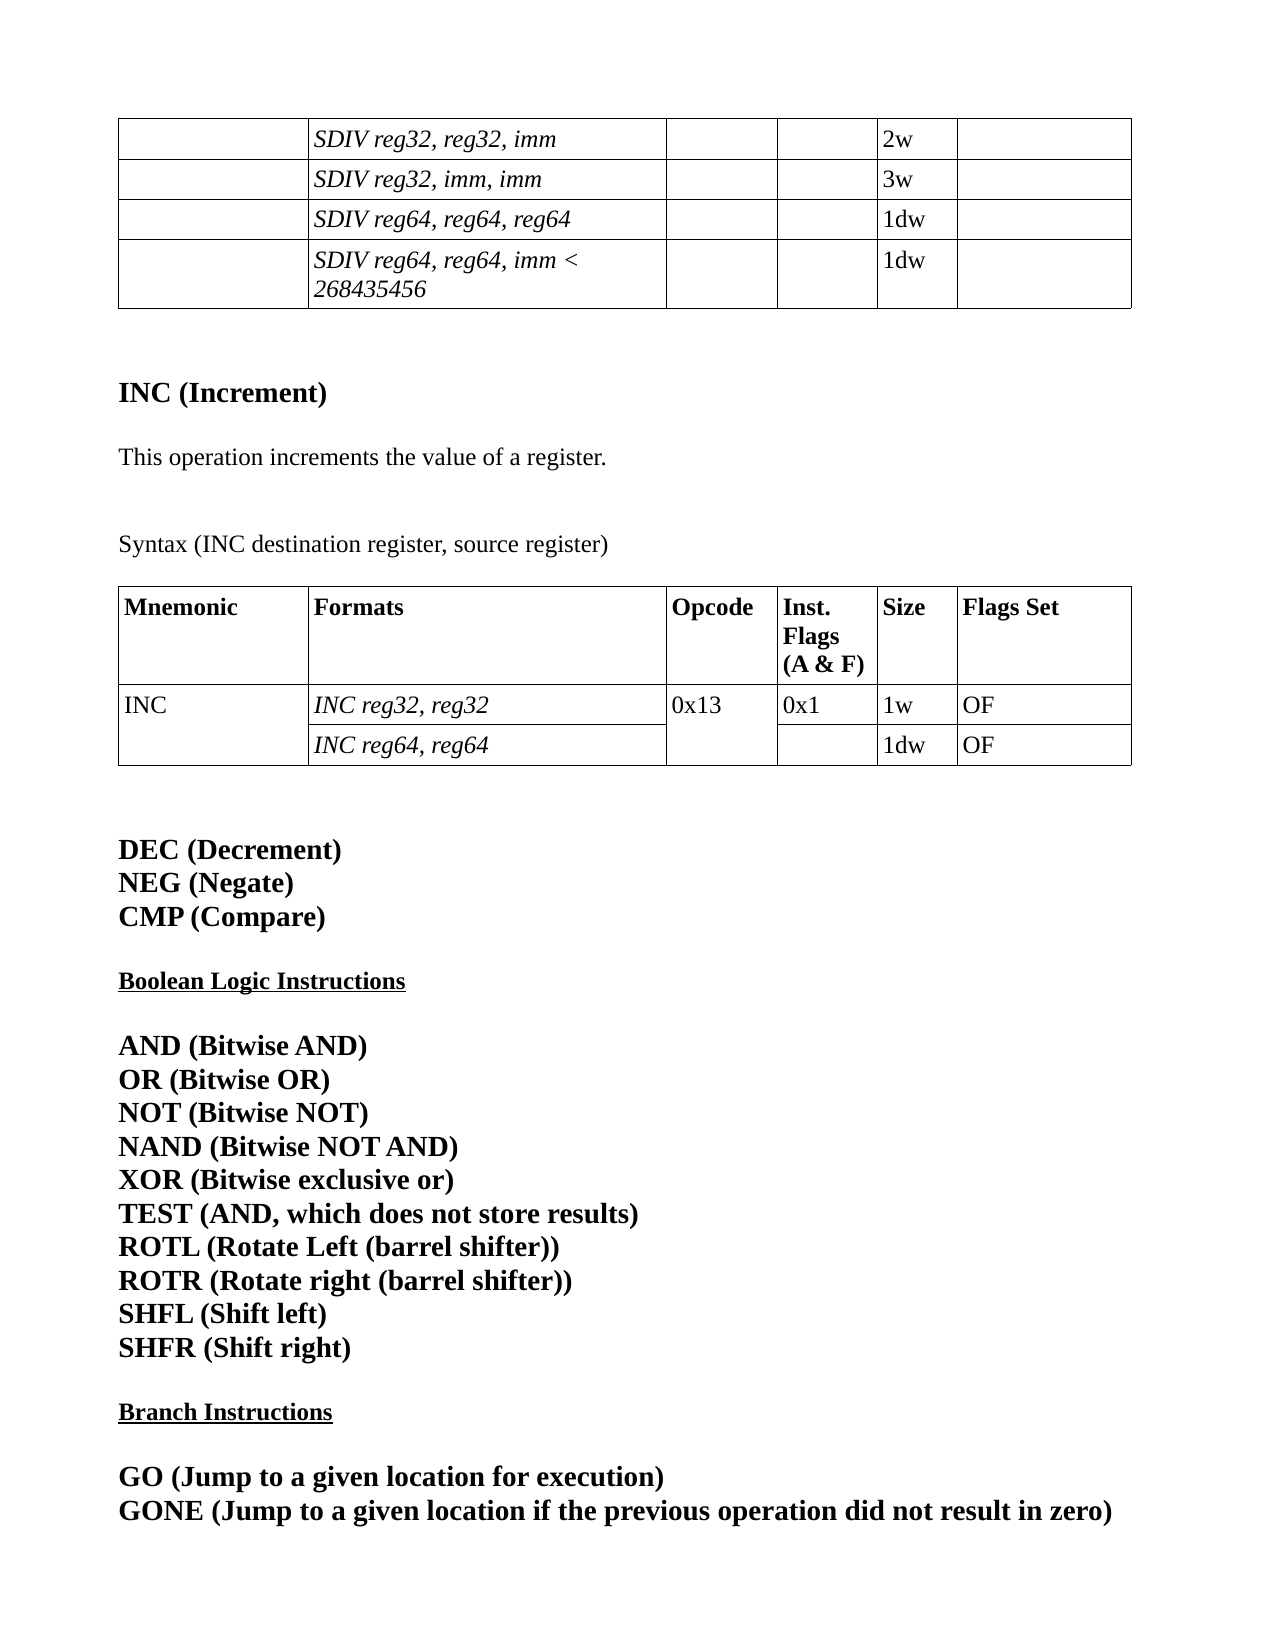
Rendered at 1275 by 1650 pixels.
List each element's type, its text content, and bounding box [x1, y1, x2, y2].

table_cell 2w [878, 119, 957, 158]
table_cell SDIV reg32, imm, imm [309, 160, 666, 199]
text OR (Bitwise OR) [118, 1062, 1157, 1095]
table_cell [958, 200, 1131, 239]
text NAND (Bitwise NOT AND) [118, 1129, 1157, 1162]
table_cell [667, 119, 777, 158]
table_cell [667, 200, 777, 239]
table_cell [119, 240, 308, 308]
text NEG (Negate) [118, 865, 1157, 899]
table_cell 1dw [878, 200, 957, 239]
table_cell [778, 240, 877, 308]
text ROTR (Rotate right (barrel shifter)) [118, 1263, 1157, 1297]
text TEST (AND, which does not store results) [118, 1196, 1157, 1229]
table_cell [778, 200, 877, 239]
table_cell 1w [878, 685, 957, 724]
text GO (Jump to a given location for execution) [118, 1459, 1157, 1493]
table_cell [778, 725, 877, 764]
table_cell 0x1 [778, 685, 877, 724]
text ROTL (Rotate Left (barrel shifter)) [118, 1229, 1157, 1263]
table_cell 1dw [878, 725, 957, 764]
text INC (Increment) [118, 375, 1157, 409]
table_cell 0x13 [667, 685, 777, 764]
text SHFR (Shift right) [118, 1330, 1157, 1364]
text Branch Instructions [118, 1397, 1157, 1426]
table_header Formats [309, 587, 666, 684]
text XOR (Bitwise exclusive or) [118, 1162, 1157, 1196]
table_cell [958, 160, 1131, 199]
table_header Size [878, 587, 957, 684]
table_cell 3w [878, 160, 957, 199]
table_cell INC [119, 685, 308, 764]
table_cell [958, 119, 1131, 158]
table_cell [778, 119, 877, 158]
table_cell [119, 119, 308, 158]
table_cell SDIV reg32, reg32, imm [309, 119, 666, 158]
table_cell INC reg64, reg64 [309, 725, 666, 764]
text CMP (Compare) [118, 899, 1157, 932]
table_cell OF [958, 685, 1131, 724]
table_cell INC reg32, reg32 [309, 685, 666, 724]
table_cell [958, 240, 1131, 308]
table_cell SDIV reg64, reg64, imm < 268435456 [309, 240, 666, 308]
table_header Flags Set [958, 587, 1131, 684]
table_cell [119, 200, 308, 239]
text GONE (Jump to a given location if the previous operation did not result in zero) [118, 1493, 1157, 1527]
text NOT (Bitwise NOT) [118, 1095, 1157, 1129]
table_cell [119, 160, 308, 199]
table_cell [667, 240, 777, 308]
table_header Mnemonic [119, 587, 308, 684]
text Syntax (INC destination register, source register) [118, 529, 1157, 557]
text This operation increments the value of a register. [118, 442, 1157, 471]
table_cell [667, 160, 777, 199]
table_cell [778, 160, 877, 199]
table_header Opcode [667, 587, 777, 684]
table_cell 1dw [878, 240, 957, 308]
text DEC (Decrement) [118, 832, 1157, 865]
table_cell SDIV reg64, reg64, reg64 [309, 200, 666, 239]
text AND (Bitwise AND) [118, 1028, 1157, 1062]
text Boolean Logic Instructions [118, 966, 1157, 995]
table_cell OF [958, 725, 1131, 764]
text SHFL (Shift left) [118, 1297, 1157, 1330]
table_header Inst. Flags (A & F) [778, 587, 877, 684]
